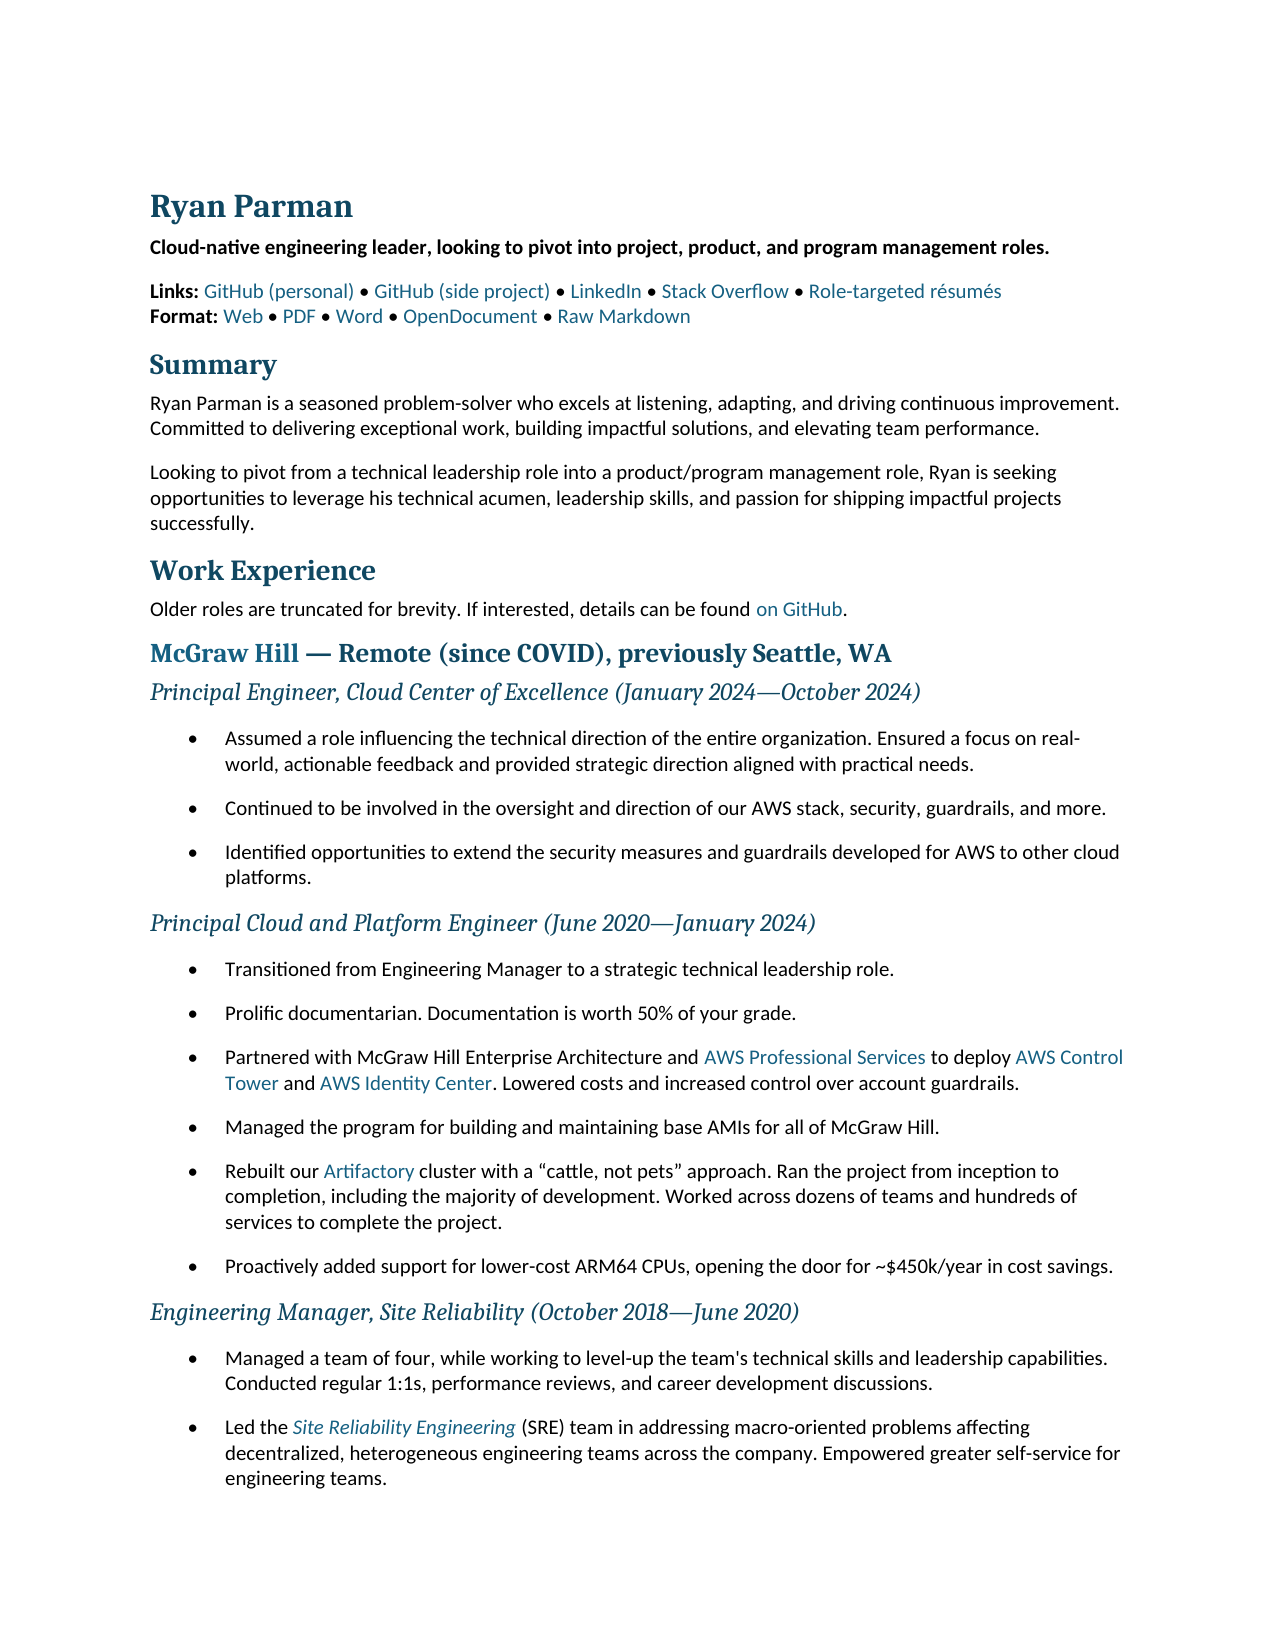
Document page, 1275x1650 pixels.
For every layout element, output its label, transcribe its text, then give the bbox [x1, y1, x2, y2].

list Rebuilt our Artifactory cluster with a “cattle, not pets” approach. Ran the project from inception to completion, including the majority of development. Worked across dozens of teams and hundreds of services to complete the project. [187, 1158, 1125, 1234]
subtitle Principal Cloud and Platform Engineer (June 2020—January 2024) [150, 909, 1125, 937]
list Transitioned from Engineering Manager to a strategic technical leadership role. [187, 956, 1125, 982]
text Ryan Parman is a seasoned problem-solver who excels at listening, adapting, and driving continuous improvement. Committed to delivering exceptional work, building impactful solutions, and elevating team performance. [150, 390, 1125, 441]
list Prolific documentarian. Documentation is worth 50% of your grade. [187, 1000, 1125, 1026]
list Identified opportunities to extend the security measures and guardrails developed for AWS to other cloud platforms. [187, 839, 1125, 890]
list Assumed a role influencing the technical direction of the entire organization. Ensured a focus on real-world, actionable feedback and provided strategic direction aligned with practical needs. [187, 725, 1125, 776]
subtitle Ryan Parman [150, 187, 1125, 226]
list Partnered with McGraw Hill Enterprise Architecture and AWS Professional Services to deploy AWS Control Tower and AWS Identity Center. Lowered costs and increased control over account guardrails. [187, 1044, 1125, 1095]
text Looking to pivot from a technical leadership role into a product/program management role, Ryan is seeking opportunities to leverage his technical acumen, leadership skills, and passion for shipping impactful projects successfully. [150, 459, 1125, 536]
subtitle Engineering Manager, Site Reliability (October 2018—June 2020) [150, 1297, 1125, 1326]
subtitle Summary [150, 348, 1125, 381]
list Led the Site Reliability Engineering (SRE) team in addressing macro-oriented problems affecting decentralized, heterogeneous engineering teams across the company. Empowered greater self-service for engineering teams. [187, 1414, 1125, 1491]
list Managed the program for building and maintaining base AMIs for all of McGraw Hill. [187, 1114, 1125, 1139]
list Proactively added support for lower-cost ARM64 CPUs, opening the door for ~$450k/year in cost savings. [187, 1253, 1125, 1279]
list Continued to be involved in the oversight and direction of our AWS stack, security, guardrails, and more. [187, 795, 1125, 820]
text Older roles are truncated for brevity. If interested, details can be found on GitHub. [150, 596, 1125, 622]
subtitle Work Experience [150, 554, 1125, 588]
subtitle Principal Engineer, Cloud Center of Excellence (January 2024—October 2024) [150, 678, 1125, 707]
text Cloud-native engineering leader, looking to pivot into project, product, and program management roles. [150, 234, 1125, 259]
subtitle McGraw Hill — Remote (since COVID), previously Seattle, WA [150, 638, 1125, 669]
list Managed a team of four, while working to level-up the team's technical skills and leadership capabilities. Conducted regular 1:1s, performance reviews, and career development discussions. [187, 1345, 1125, 1396]
text Links: GitHub (personal) • GitHub (side project) • LinkedIn • Stack Overflow • Role-targeted résumés Format: Web • PDF • Word • OpenDocument • Raw Markdown [150, 278, 1125, 329]
